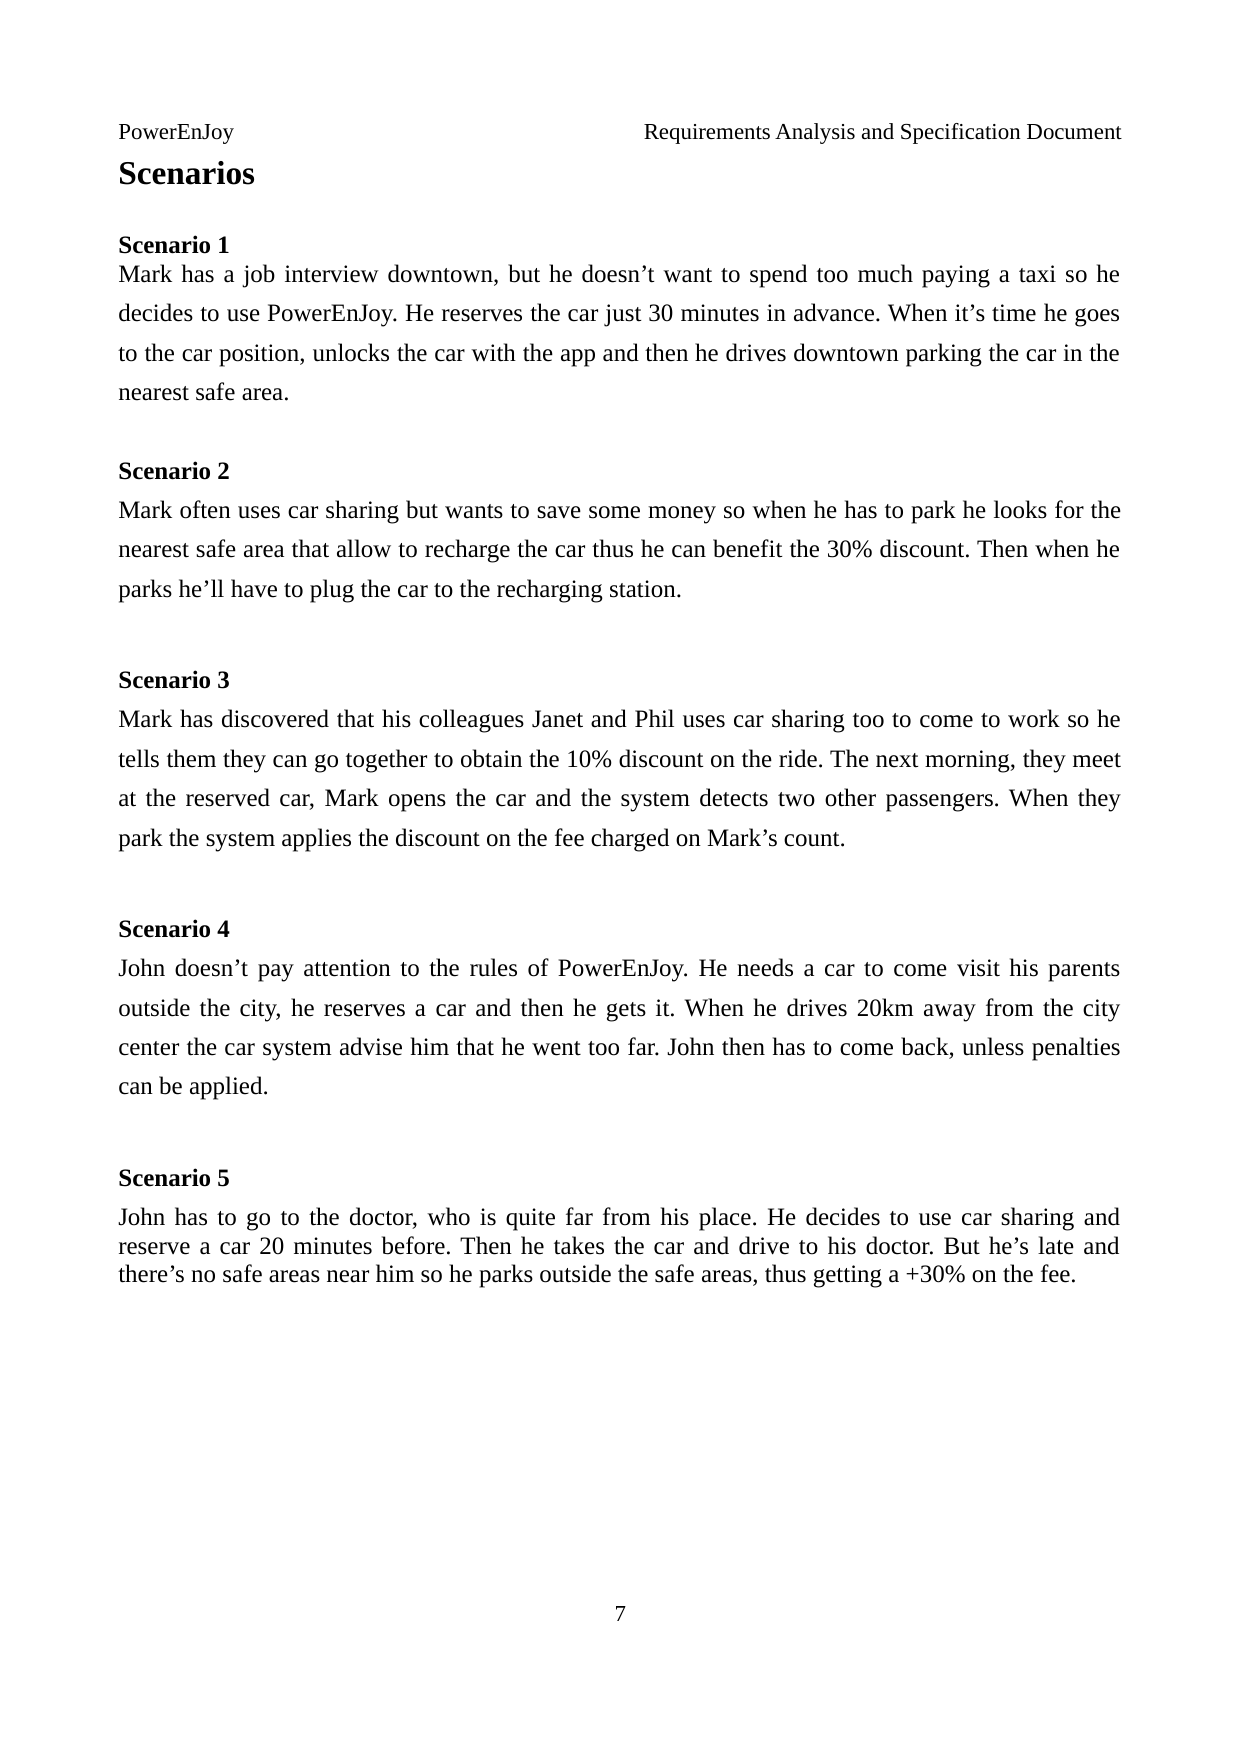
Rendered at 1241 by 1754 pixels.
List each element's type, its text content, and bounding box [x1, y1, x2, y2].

text John has to go to the doctor, who is quite far from his place. He decides to use car sharing and reserve a car 20 minutes before. Then he takes the car and drive to his doctor. But he’s late and there’s no safe areas near him so he parks outside the safe areas, thus getting a +30% on the fee. [118, 1202, 1122, 1288]
text Scenario 2 [118, 456, 1122, 484]
text Scenario 3 [118, 665, 1122, 694]
subtitle Scenarios [118, 153, 1122, 192]
text Scenario 1 [118, 230, 1122, 259]
text Scenario 4 [118, 914, 1122, 943]
text Mark often uses car sharing but wants to save some money so when he has to park he looks for the nearest safe area that allow to recharge the car thus he can benefit the 30% discount. Then when he parks he’ll have to plug the car to the recharging station. [118, 495, 1122, 603]
text Mark has discovered that his colleagues Janet and Phil uses car sharing too to come to work so he tells them they can go together to obtain the 10% discount on the ride. The next morning, they meet at the reserved car, Mark opens the car and the system detects two other passengers. When they park the system applies the discount on the fee charged on Mark’s count. [118, 704, 1122, 851]
text John doesn’t pay attention to the rules of PowerEnJoy. He needs a car to come visit his parents outside the city, he reserves a car and then he gets it. When he drives 20km away from the city center the car system advise him that he went too far. John then has to come back, unless penalties can be applied. [118, 953, 1122, 1100]
text Mark has a job interview downtown, but he doesn’t want to spend too much paying a taxi so he decides to use PowerEnJoy. He reserves the car just 30 minutes in advance. When it’s time he goes to the car position, unlocks the car with the app and then he drives downtown parking the car in the nearest safe area. [118, 259, 1122, 406]
text Scenario 5 [118, 1163, 1122, 1191]
